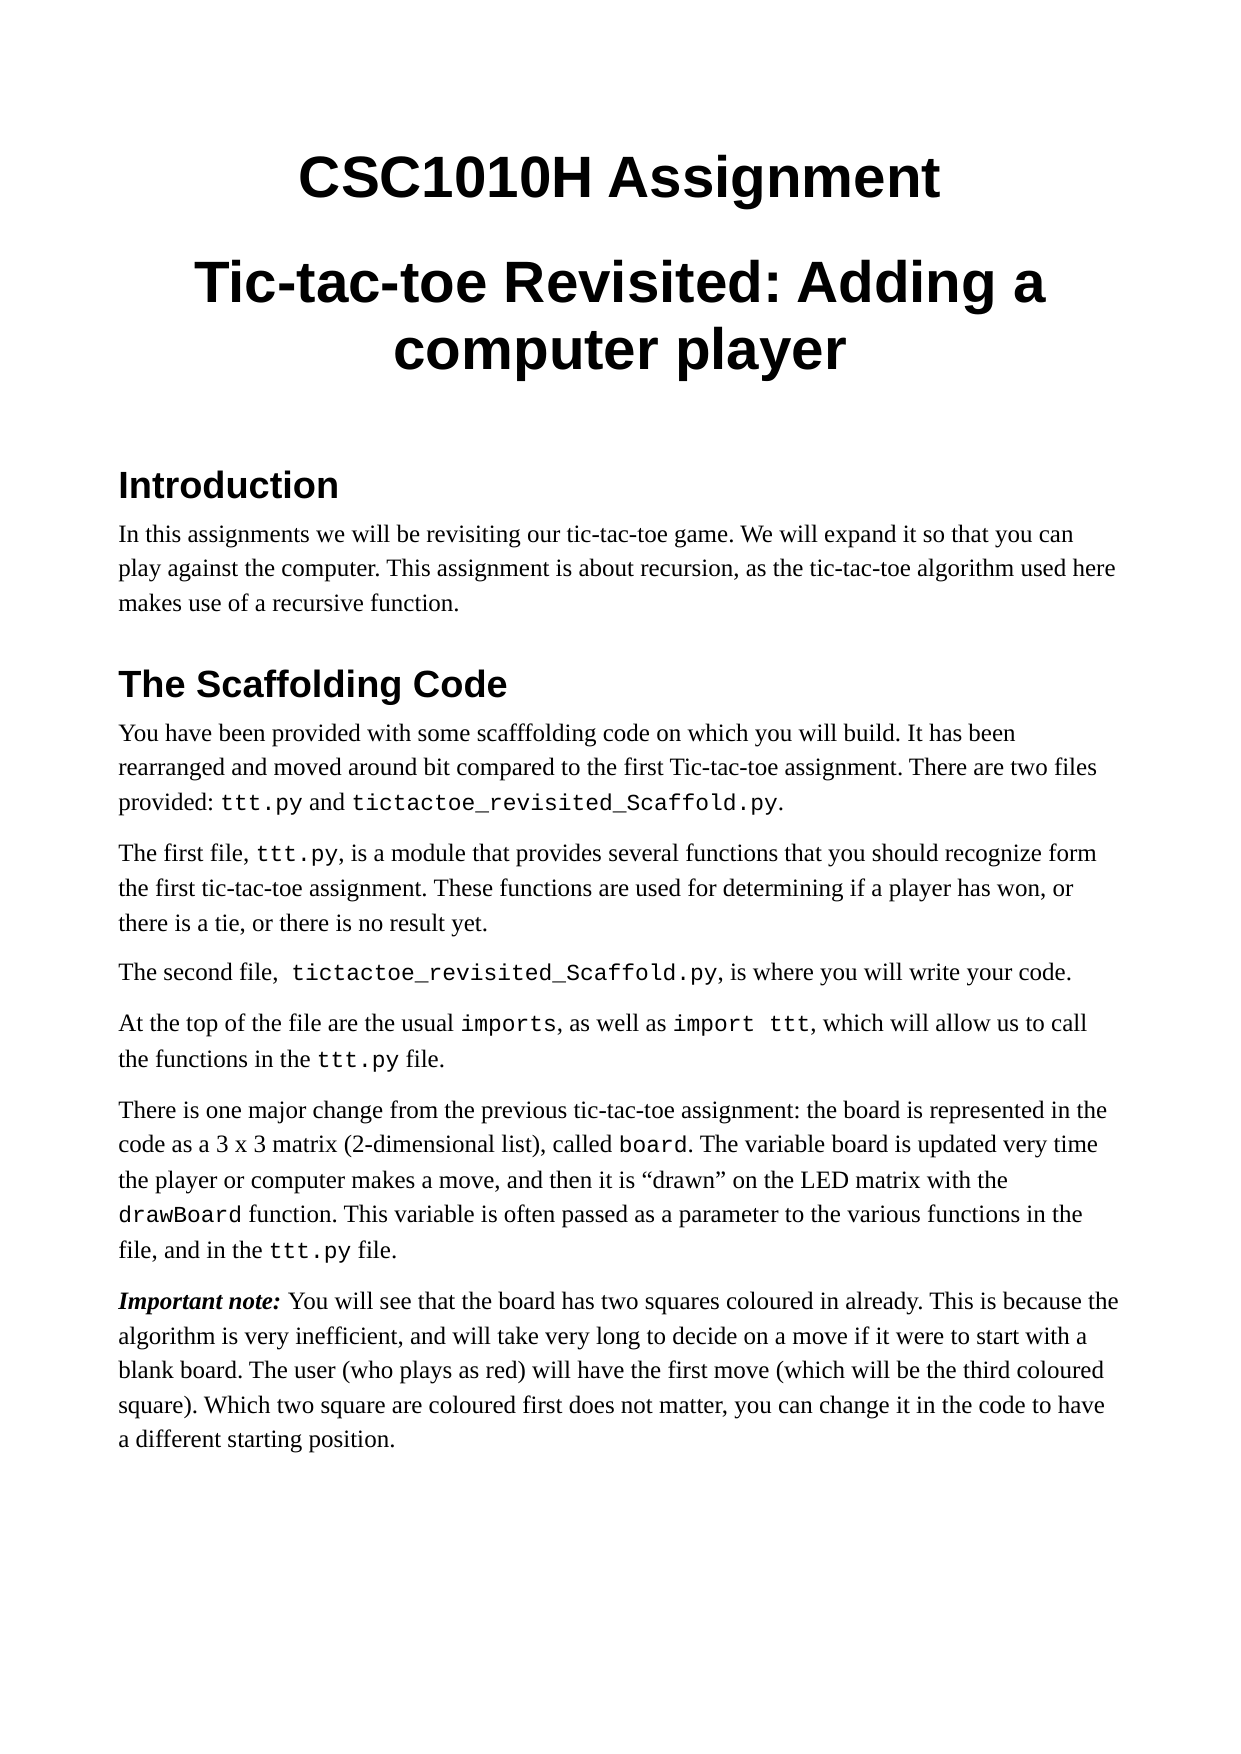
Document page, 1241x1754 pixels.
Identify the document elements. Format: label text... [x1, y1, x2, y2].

subtitle Introduction [118, 462, 1122, 506]
text At the top of the file are the usual imports, as well as import ttt, which will allow us to call the functions in the ttt.py file. [118, 1008, 1122, 1074]
title CSC1010H Assignment [118, 143, 1122, 210]
text The second file, tictactoe_revisited_Scaffold.py, is where you will write your code. [118, 957, 1122, 987]
subtitle The Scaffolding Code [118, 662, 1122, 705]
text The first file, ttt.py, is a module that provides several functions that you should recognize form the first tic-tac-toe assignment. These functions are used for determining if a player has won, or there is a tie, or there is no result yet. [118, 838, 1122, 937]
title Tic-tac-toe Revisited: Adding a computer player [118, 248, 1122, 382]
text Important note: You will see that the board has two squares coloured in already. This is because the algorithm is very inefficient, and will take very long to decide on a move if it were to start with a blank board. The user (who plays as red) will have the first move (which will be the third coloured square). Which two square are coloured first does not matter, you can change it in the code to have a different starting position. [118, 1286, 1122, 1453]
text In this assignments we will be revisiting our tic-tac-toe game. We will expand it so that you can play against the computer. This assignment is about recursion, as the tic-tac-toe algorithm used here makes use of a recursive function. [118, 519, 1122, 616]
text You have been provided with some scafffolding code on which you will build. It has been rearranged and moved around bit compared to the first Tic-tac-toe assignment. There are two files provided: ttt.py and tictactoe_revisited_Scaffold.py. [118, 718, 1122, 817]
text There is one major change from the previous tic-tac-toe assignment: the board is represented in the code as a 3 x 3 matrix (2-dimensional list), called board. The variable board is updated very time the player or computer makes a move, and then it is “drawn” on the LED matrix with the drawBoard function. This variable is often passed as a parameter to the various functions in the file, and in the ttt.py file. [118, 1095, 1122, 1266]
